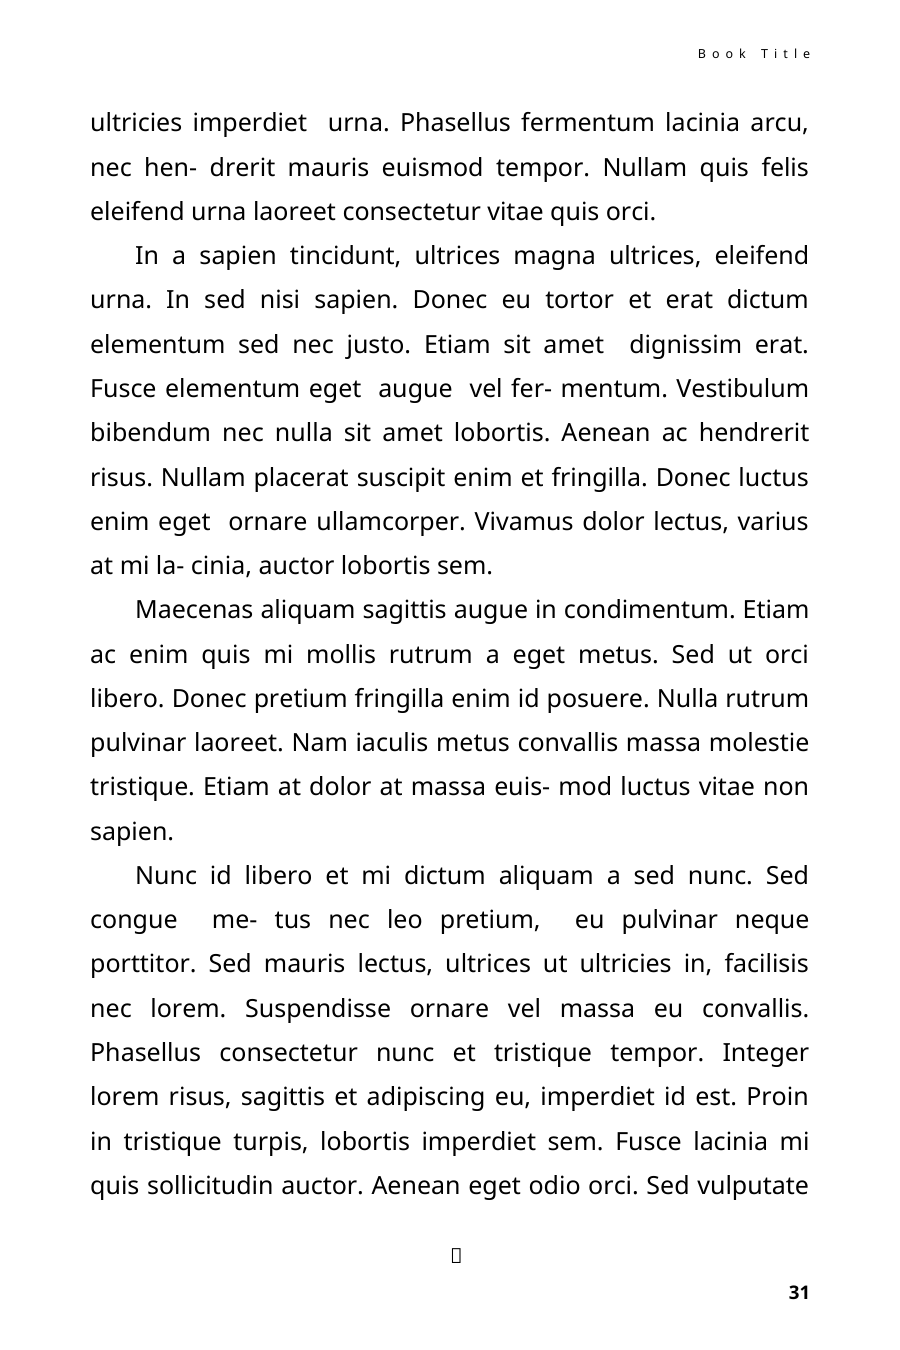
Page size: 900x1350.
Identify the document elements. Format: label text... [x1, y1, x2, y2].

text ultricies imperdiet urna. Phasellus fermentum lacinia arcu, nec hen- drerit mauris euismod tempor. Nullam quis felis eleifend urna laoreet consectetur vitae quis orci. [90, 105, 810, 228]
text Maecenas aliquam sagittis augue in condimentum. Etiam ac enim quis mi mollis rutrum a eget metus. Sed ut orci libero. Donec pretium fringilla enim id posuere. Nulla rutrum pulvinar laoreet. Nam iaculis metus convallis massa molestie tristique. Etiam at dolor at massa euis- mod luctus vitae non sapien. [90, 592, 810, 847]
text In a sapien tincidunt, ultrices magna ultrices, eleifend urna. In sed nisi sapien. Donec eu tortor et erat dictum elementum sed nec justo. Etiam sit amet dignissim erat. Fusce elementum eget augue vel fer- mentum. Vestibulum bibendum nec nulla sit amet lobortis. Aenean ac hendrerit risus. Nullam placerat suscipit enim et fringilla. Donec luctus enim eget ornare ullamcorper. Vivamus dolor lectus, varius at mi la- cinia, auctor lobortis sem. [90, 238, 810, 582]
text Nunc id libero et mi dictum aliquam a sed nunc. Sed congue me- tus nec leo pretium, eu pulvinar neque porttitor. Sed mauris lectus, ultrices ut ultricies in, facilisis nec lorem. Suspendisse ornare vel massa eu convallis. Phasellus consectetur nunc et tristique tempor. Integer lorem risus, sagittis et adipiscing eu, imperdiet id est. Proin in tristique turpis, lobortis imperdiet sem. Fusce lacinia mi quis sollicitudin auctor. Aenean eget odio orci. Sed vulputate [90, 858, 810, 1202]
